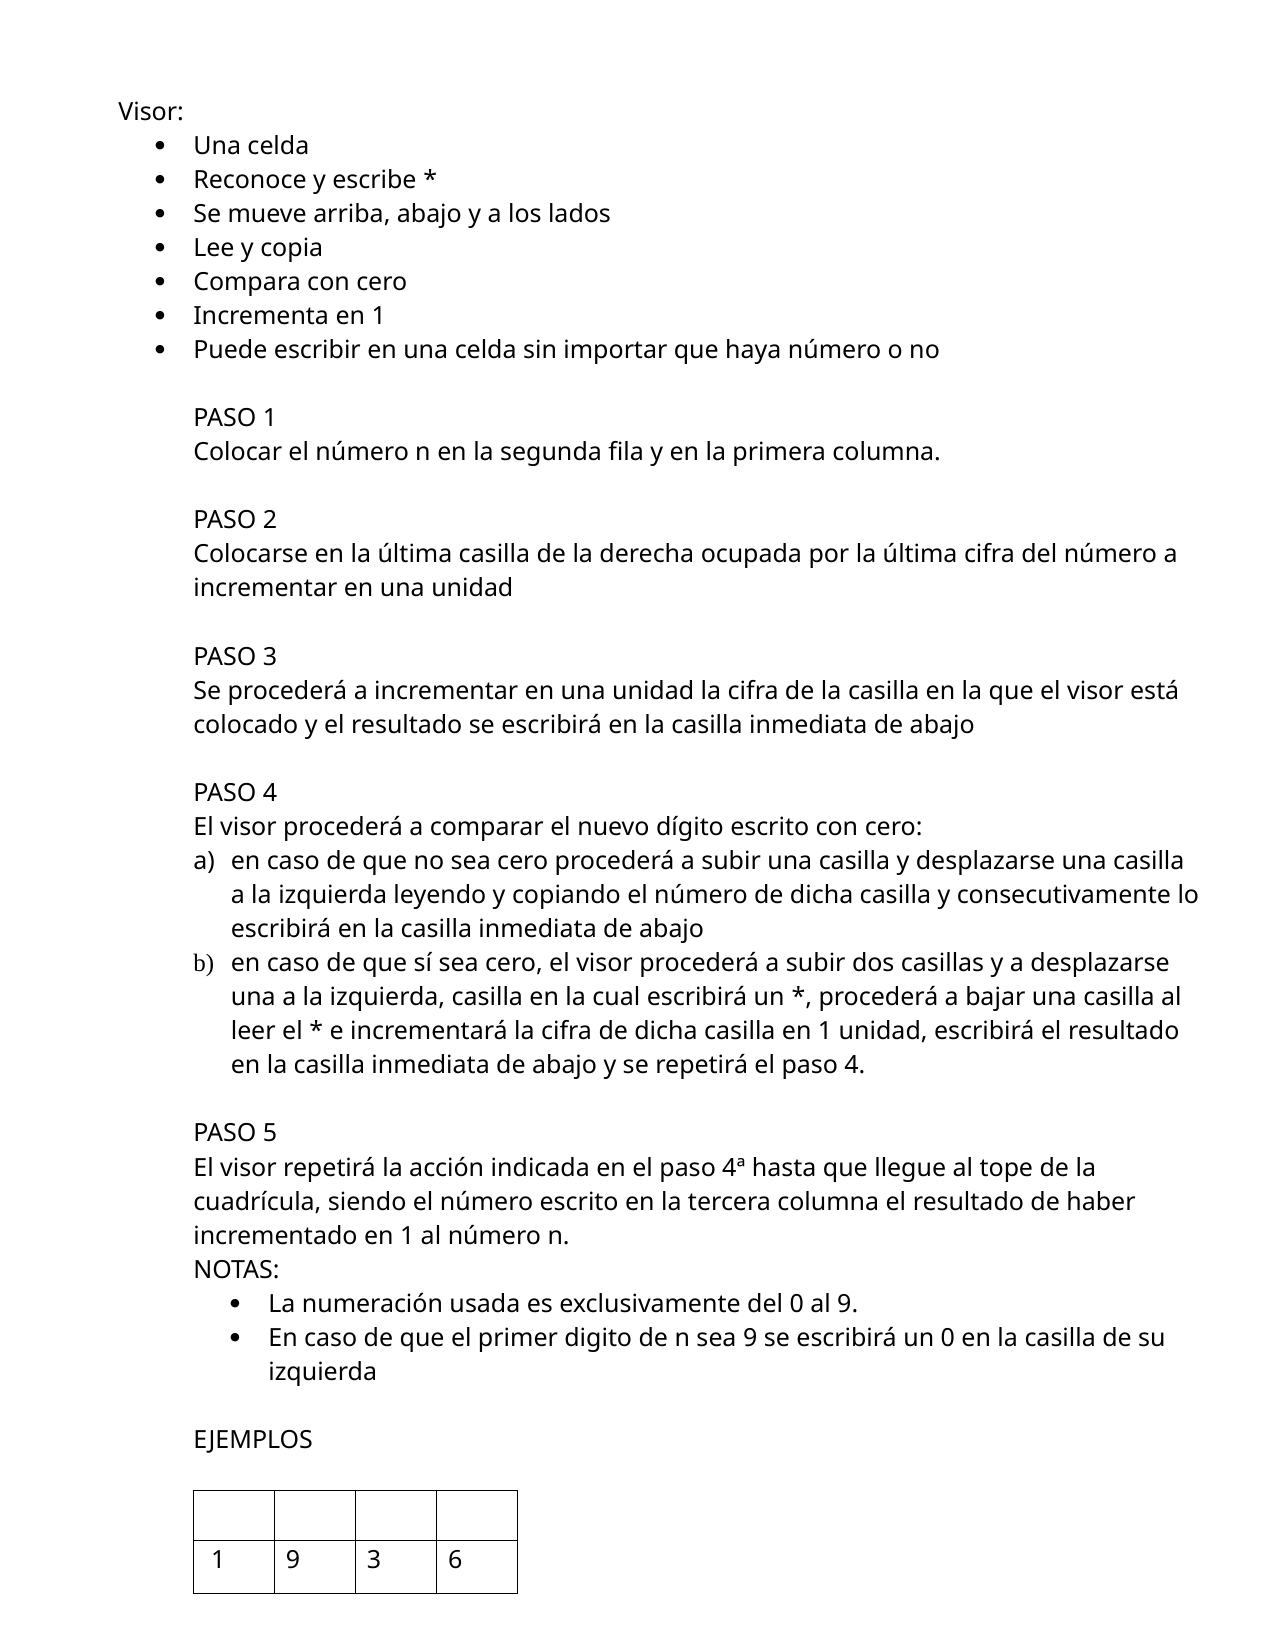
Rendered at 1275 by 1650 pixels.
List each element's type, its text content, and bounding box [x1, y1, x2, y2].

text PASO 4 [193, 774, 1205, 808]
list en caso de que no sea cero procederá a subir una casilla y desplazarse una casilla a la izquierda leyendo y copiando el número de dicha casilla y consecutivamente lo escribirá en la casilla inmediata de abajo [193, 843, 1205, 945]
text Visor: [118, 93, 1205, 127]
table_header [356, 1491, 436, 1540]
text PASO 5 [193, 1115, 1205, 1149]
list en caso de que sí sea cero, el visor procederá a subir dos casillas y a desplazarse una a la izquierda, casilla en la cual escribirá un *, procederá a bajar una casilla al leer el * e incrementará la cifra de dicha casilla en 1 unidad, escribirá el resultado en la casilla inmediata de abajo y se repetirá el paso 4. [193, 945, 1205, 1081]
list En caso de que el primer digito de n sea 9 se escribirá un 0 en la casilla de su izquierda [231, 1319, 1205, 1388]
list La numeración usada es exclusivamente del 0 al 9. [231, 1285, 1205, 1319]
text Colocarse en la última casilla de la derecha ocupada por la última cifra del número a incrementar en una unidad [193, 536, 1205, 604]
text EJEMPLOS [193, 1422, 1205, 1456]
list Incrementa en 1 [156, 298, 1205, 332]
text Se procederá a incrementar en una unidad la cifra de la casilla en la que el visor está colocado y el resultado se escribirá en la casilla inmediata de abajo [193, 672, 1205, 740]
list Compara con cero [156, 263, 1205, 298]
list Puede escribir en una celda sin importar que haya número o no [156, 332, 1205, 366]
text NOTAS: [193, 1251, 1205, 1285]
text PASO 2 [193, 502, 1205, 536]
table_header [194, 1491, 274, 1540]
text El visor procederá a comparar el nuevo dígito escrito con cero: [193, 808, 1205, 843]
text El visor repetirá la acción indicada en el paso 4ª hasta que llegue al tope de la cuadrícula, siendo el número escrito en la tercera columna el resultado de haber incrementado en 1 al número n. [193, 1149, 1205, 1251]
list Reconoce y escribe * [156, 161, 1205, 195]
table_cell 9 [275, 1541, 355, 1593]
table_header [437, 1491, 517, 1540]
text PASO 1 [193, 400, 1205, 434]
text Colocar el número n en la segunda fila y en la primera columna. [193, 434, 1205, 468]
list Una celda [156, 127, 1205, 161]
list Lee y copia [156, 229, 1205, 263]
text PASO 3 [193, 638, 1205, 672]
table_cell 6 [437, 1541, 517, 1593]
table_cell 1 [194, 1541, 274, 1593]
list Se mueve arriba, abajo y a los lados [156, 195, 1205, 229]
table_cell 3 [356, 1541, 436, 1593]
table_header [275, 1491, 355, 1540]
